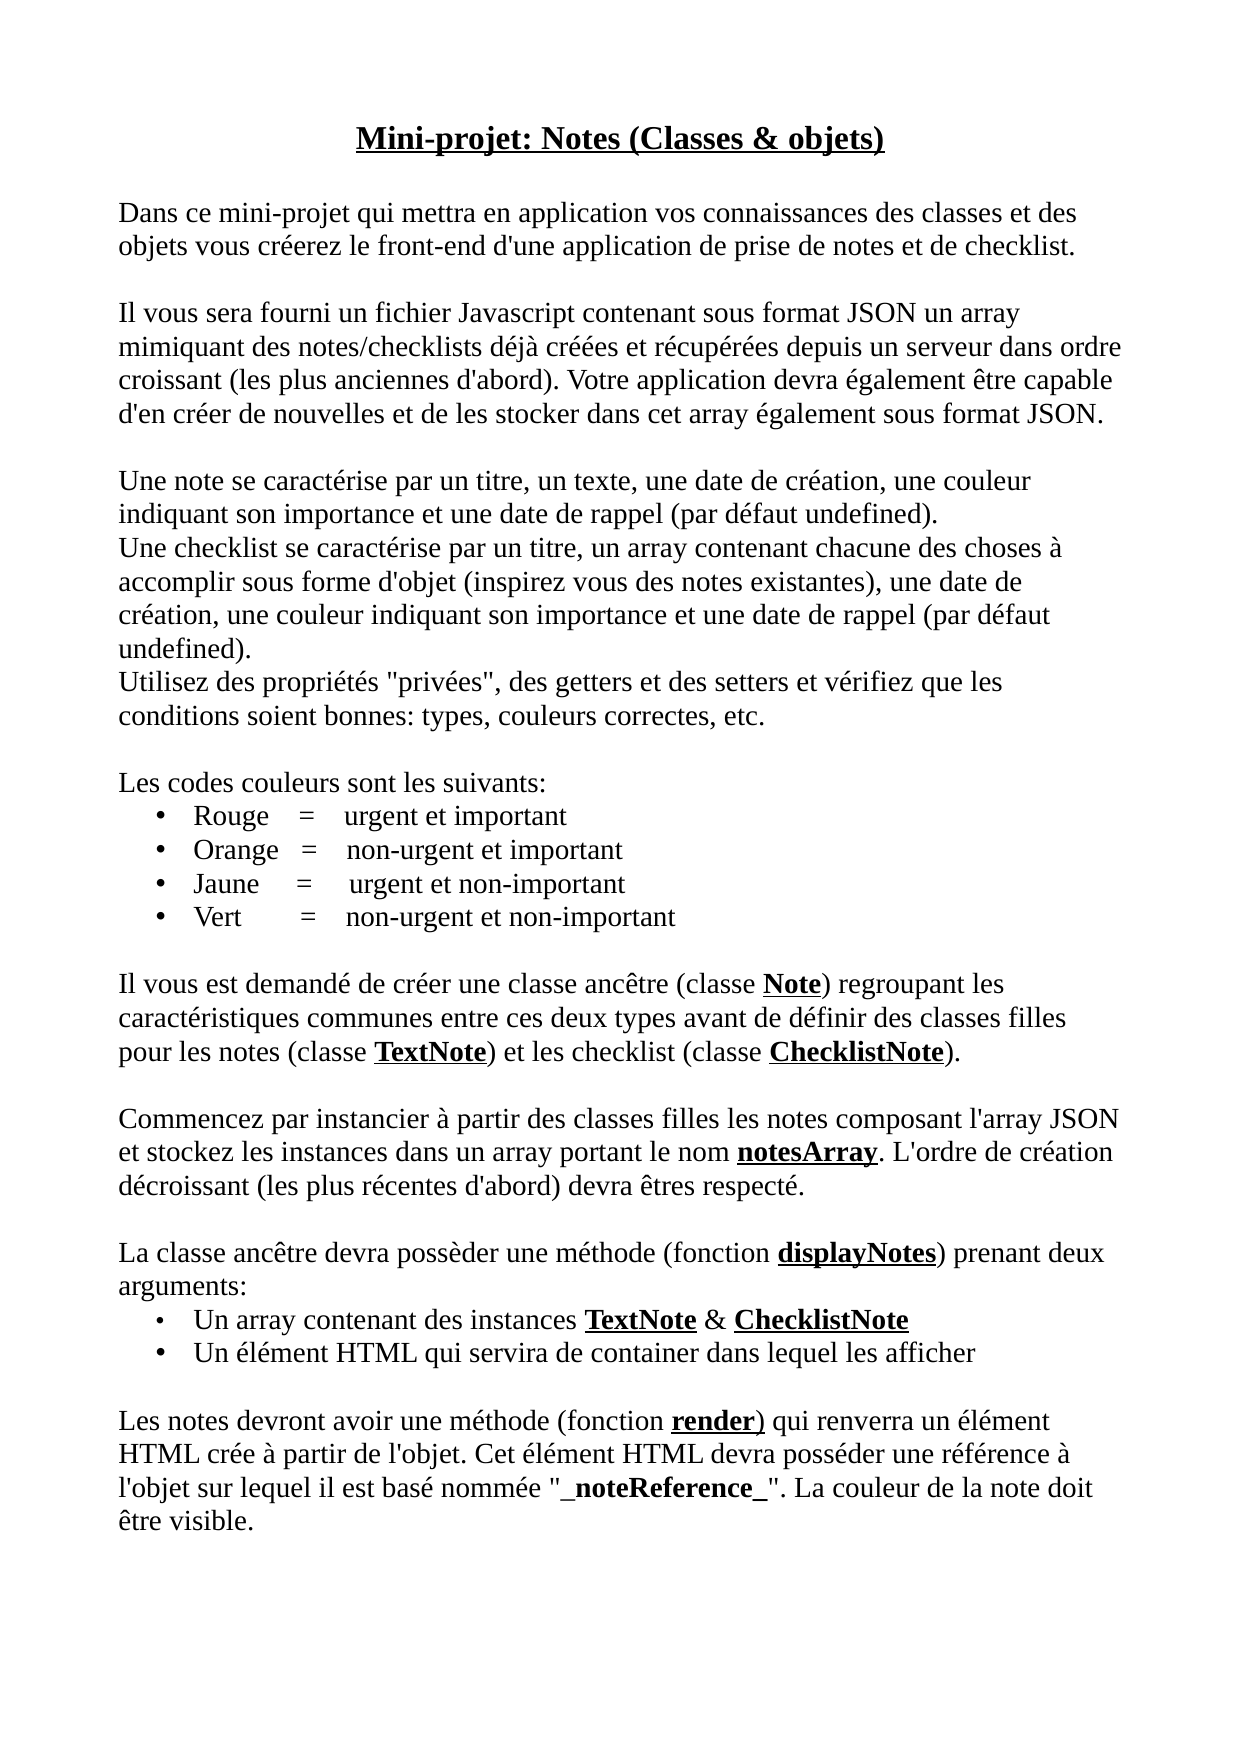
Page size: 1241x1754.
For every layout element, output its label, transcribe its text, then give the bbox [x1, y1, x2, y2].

list Orange = non-urgent et important [156, 832, 1122, 866]
text Une note se caractérise par un titre, un texte, une date de création, une couleur indiquant son importance et une date de rappel (par défaut undefined). [118, 463, 1122, 530]
list Un élément HTML qui servira de container dans lequel les afficher [156, 1336, 1122, 1369]
text Les notes devront avoir une méthode (fonction render) qui renverra un élément HTML crée à partir de l'objet. Cet élément HTML devra posséder une référence à l'objet sur lequel il est basé nommée "_noteReference_". La couleur de la note doit être visible. [118, 1403, 1122, 1537]
text Il vous est demandé de créer une classe ancêtre (classe Note) regroupant les caractéristiques communes entre ces deux types avant de définir des classes filles pour les notes (classe TextNote) et les checklist (classe ChecklistNote). [118, 967, 1122, 1067]
list Un array contenant des instances TextNote & ChecklistNote [156, 1302, 1122, 1336]
list Jaune = urgent et non-important [156, 866, 1122, 899]
text Commencez par instancier à partir des classes filles les notes composant l'array JSON et stockez les instances dans un array portant le nom notesArray. L'ordre de création décroissant (les plus récentes d'abord) devra êtres respecté. [118, 1101, 1122, 1201]
list Vert = non-urgent et non-important [156, 899, 1122, 933]
text Dans ce mini-projet qui mettra en application vos connaissances des classes et des objets vous créerez le front-end d'une application de prise de notes et de checklist. [118, 195, 1122, 262]
text Utilisez des propriétés "privées", des getters et des setters et vérifiez que les conditions soient bonnes: types, couleurs correctes, etc. [118, 664, 1122, 731]
text Mini-projet: Notes (Classes & objets) [118, 118, 1122, 156]
text La classe ancêtre devra possèder une méthode (fonction displayNotes) prenant deux arguments: [118, 1235, 1122, 1302]
text Les codes couleurs sont les suivants: [118, 765, 1122, 798]
text Il vous sera fourni un fichier Javascript contenant sous format JSON un array mimiquant des notes/checklists déjà créées et récupérées depuis un serveur dans ordre croissant (les plus anciennes d'abord). Votre application devra également être capable d'en créer de nouvelles et de les stocker dans cet array également sous format JSON. [118, 295, 1122, 429]
list Rouge = urgent et important [156, 798, 1122, 832]
text Une checklist se caractérise par un titre, un array contenant chacune des choses à accomplir sous forme d'objet (inspirez vous des notes existantes), une date de création, une couleur indiquant son importance et une date de rappel (par défaut undefined). [118, 530, 1122, 664]
